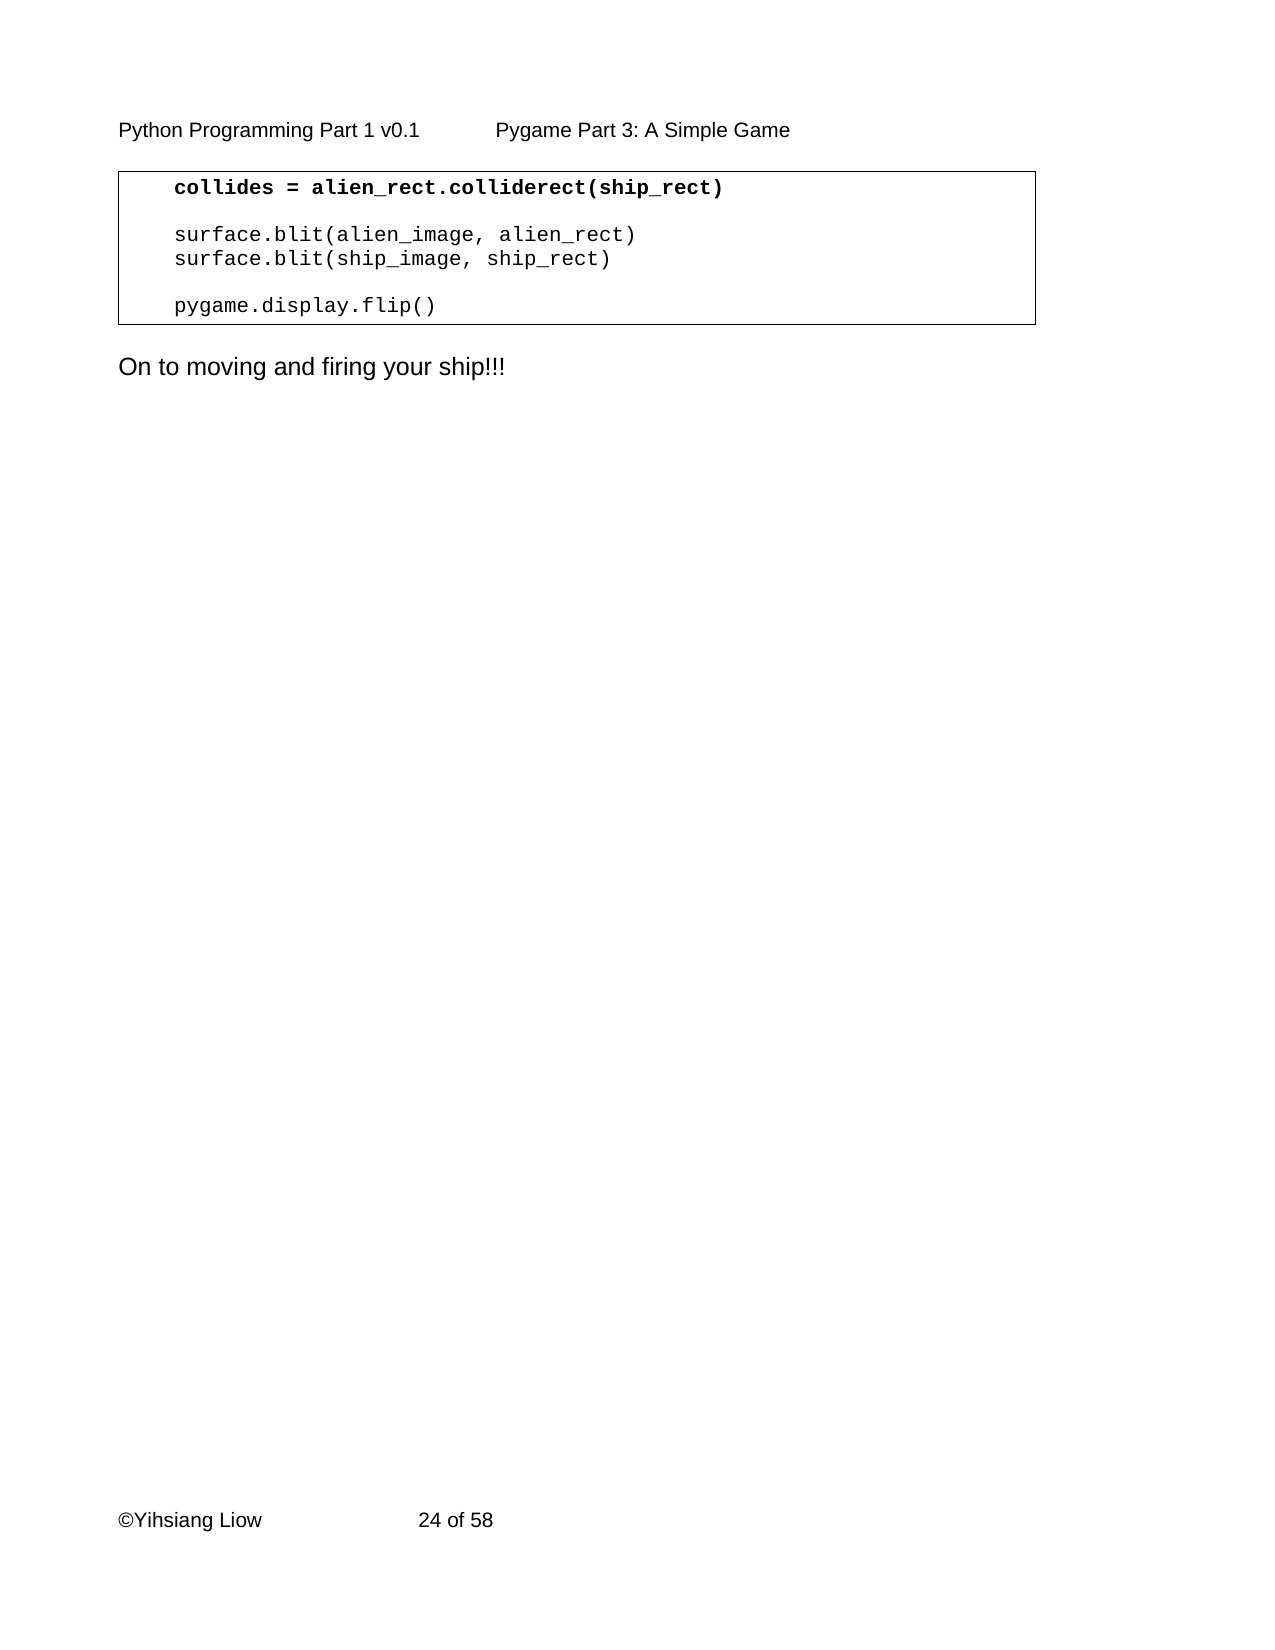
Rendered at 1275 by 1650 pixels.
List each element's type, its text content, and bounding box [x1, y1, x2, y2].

table_header collides = alien_rect.colliderect(ship_rect) surface.blit(alien_image, alien_rect) surface.blit(ship_image, ship_rect) pygame.display.flip() [119, 172, 1035, 324]
text On to moving and firing your ship!!! [118, 353, 793, 381]
